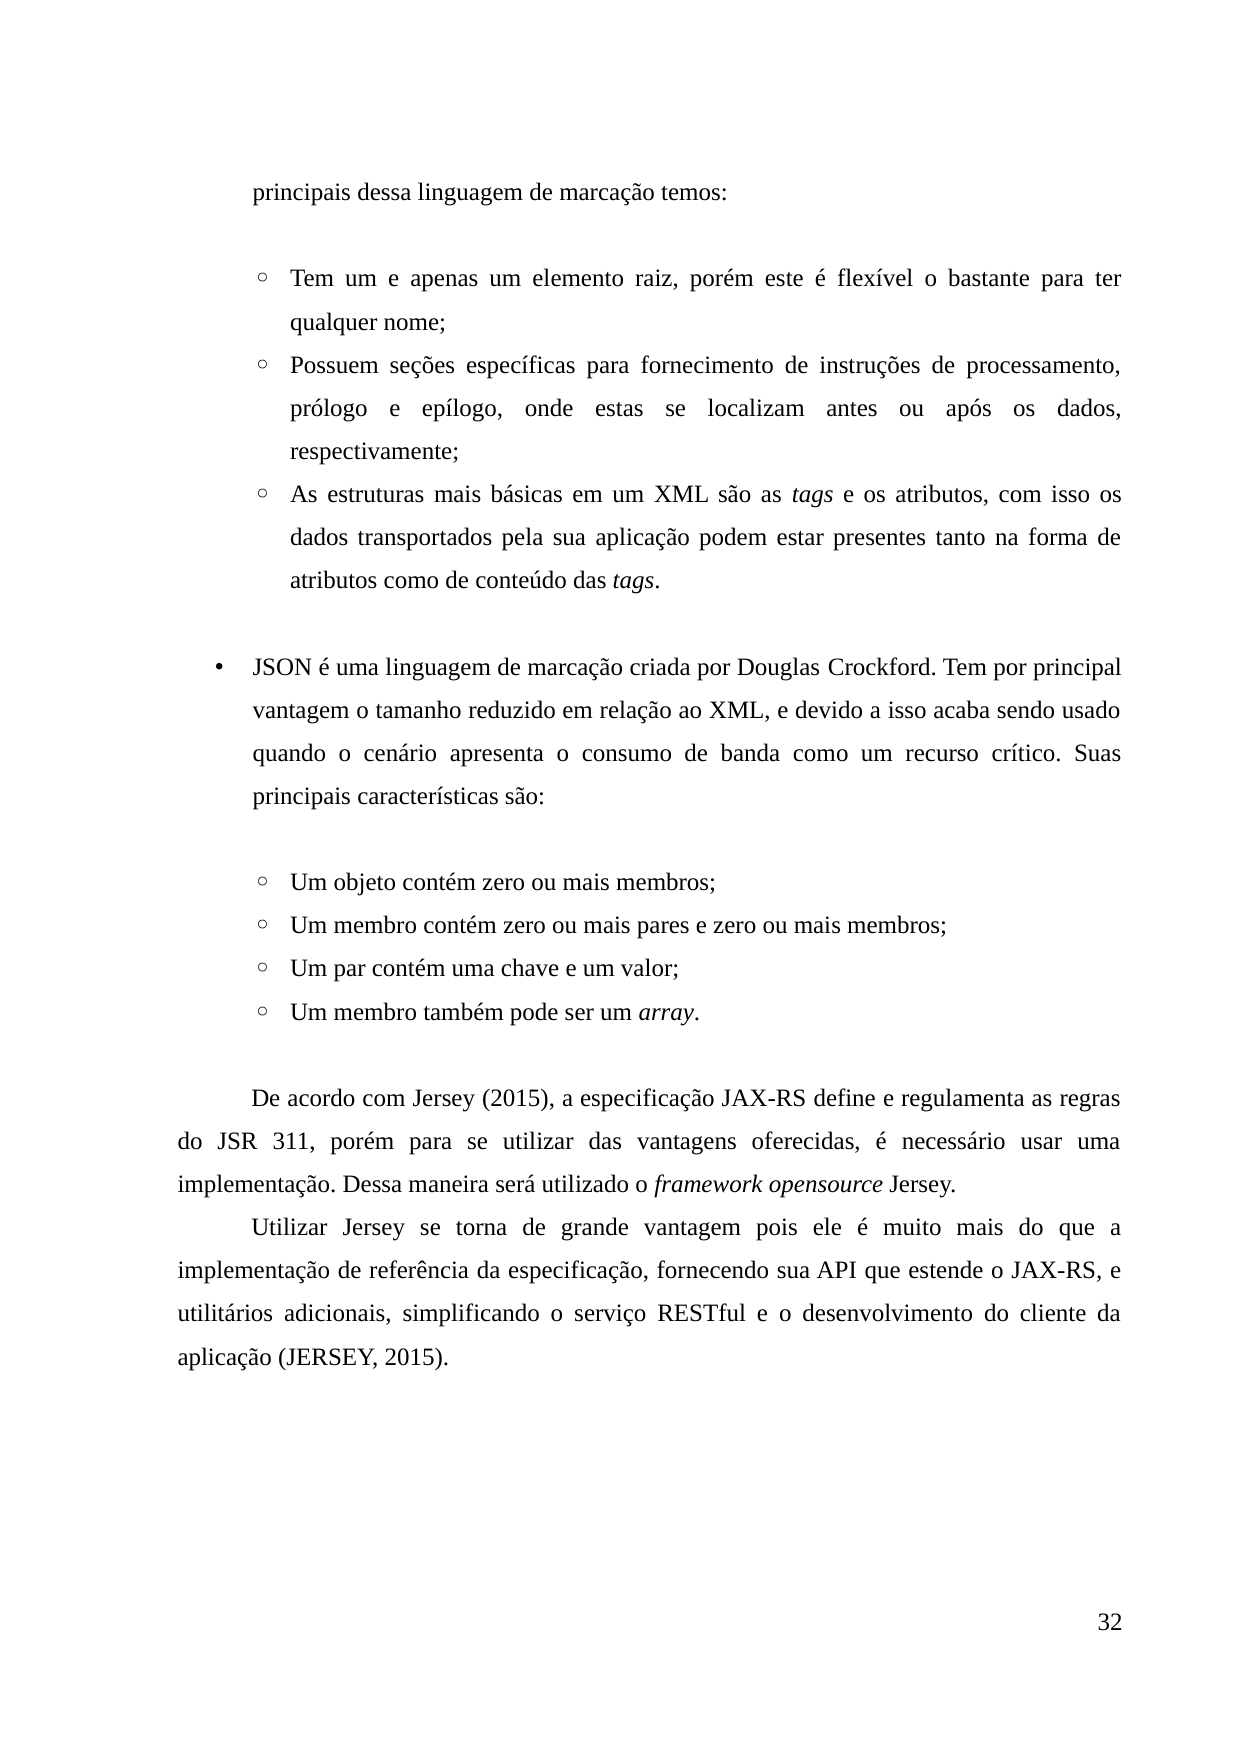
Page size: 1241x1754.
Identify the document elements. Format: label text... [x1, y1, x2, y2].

list JSON é uma linguagem de marcação criada por Douglas Crockford. Tem por principal vantagem o tamanho reduzido em relação ao XML, e devido a isso acaba sendo usado quando o cenário apresenta o consumo de banda como um recurso crítico. Suas principais características são: [215, 652, 1122, 810]
list principais dessa linguagem de marcação temos: [215, 177, 1122, 206]
text De acordo com Jersey (2015), a especificação JAX-RS define e regulamenta as regras do JSR 311, porém para se utilizar das vantagens oferecidas, é necessário usar uma implementação. Dessa maneira será utilizado o framework opensource Jersey. [177, 1083, 1122, 1198]
list Possuem seções específicas para fornecimento de instruções de processamento, prólogo e epílogo, onde estas se localizam antes ou após os dados, respectivamente; [252, 350, 1122, 465]
list Um objeto contém zero ou mais membros; [252, 867, 1122, 896]
list Um par contém uma chave e um valor; [252, 953, 1122, 982]
list Um membro contém zero ou mais pares e zero ou mais membros; [252, 910, 1122, 939]
list Um membro também pode ser um array. [252, 997, 1122, 1025]
list As estruturas mais básicas em um XML são as tags e os atributos, com isso os dados transportados pela sua aplicação podem estar presentes tanto na forma de atributos como de conteúdo das tags. [252, 479, 1122, 594]
list Tem um e apenas um elemento raiz, porém este é flexível o bastante para ter qualquer nome; [252, 263, 1122, 335]
text Utilizar Jersey se torna de grande vantagem pois ele é muito mais do que a implementação de referência da especificação, fornecendo sua API que estende o JAX-RS, e utilitários adicionais, simplificando o serviço RESTful e o desenvolvimento do cliente da aplicação (JERSEY, 2015). [177, 1212, 1122, 1370]
